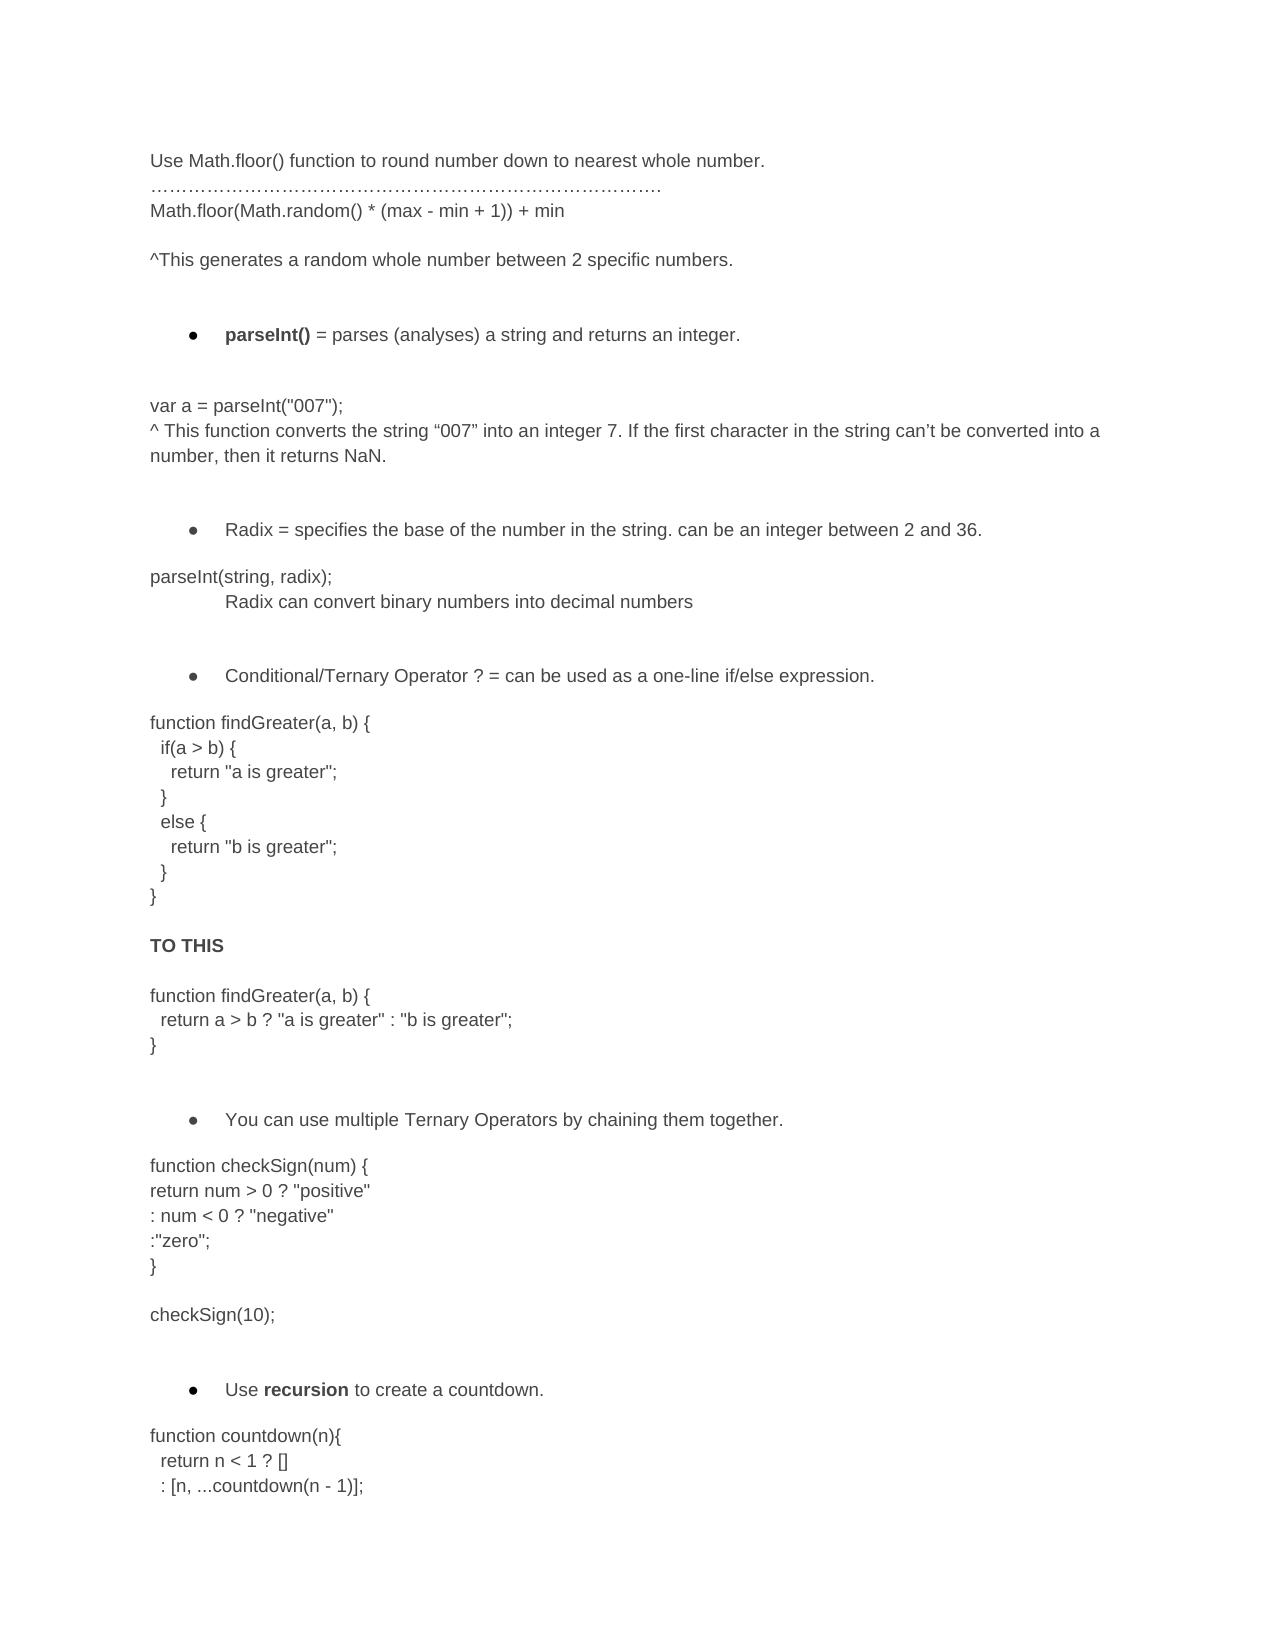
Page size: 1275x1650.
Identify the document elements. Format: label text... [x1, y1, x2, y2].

text Math.floor(Math.random() * (max - min + 1)) + min [150, 199, 1125, 221]
text parseInt(string, radix); [150, 566, 1125, 587]
text ^ This function converts the string “007” into an integer 7. If the first character in the string can’t be converted into a number, then it returns NaN. [150, 420, 1125, 466]
text :"zero"; [150, 1229, 1125, 1251]
text ^This generates a random whole number between 2 specific numbers. [150, 249, 1125, 271]
text return a > b ? "a is greater" : "b is greater"; [150, 1009, 1125, 1031]
text : num < 0 ? "negative" [150, 1205, 1125, 1226]
list Use recursion to create a countdown. [187, 1378, 1125, 1400]
text } [150, 861, 1125, 882]
text ………………………………………………………………………. [150, 175, 1125, 196]
text } [150, 885, 1125, 907]
text Radix can convert binary numbers into decimal numbers [150, 591, 1125, 612]
text var a = parseInt("007"); [150, 395, 1125, 417]
text } [150, 1254, 1125, 1276]
text checkSign(10); [150, 1304, 1125, 1326]
text } [150, 1034, 1125, 1056]
text return "b is greater"; [150, 836, 1125, 857]
text TO THIS [150, 935, 1125, 956]
text function findGreater(a, b) { [150, 712, 1125, 733]
text } [150, 786, 1125, 808]
list You can use multiple Ternary Operators by chaining them together. [187, 1109, 1125, 1130]
text : [n, ...countdown(n - 1)]; [150, 1475, 1125, 1496]
text return num > 0 ? "positive" [150, 1180, 1125, 1202]
text else { [150, 811, 1125, 832]
text if(a > b) { [150, 737, 1125, 758]
text function countdown(n){ [150, 1425, 1125, 1447]
list parseInt() = parses (analyses) a string and returns an integer. [187, 324, 1125, 345]
text return "a is greater"; [150, 761, 1125, 783]
list Radix = specifies the base of the number in the string. can be an integer between 2 and 36. [187, 519, 1125, 541]
text return n < 1 ? [] [150, 1450, 1125, 1471]
text function checkSign(num) { [150, 1155, 1125, 1177]
text function findGreater(a, b) { [150, 984, 1125, 1006]
list Conditional/Ternary Operator ? = can be used as a one-line if/else expression. [187, 665, 1125, 687]
text Use Math.floor() function to round number down to nearest whole number. [150, 150, 1125, 172]
